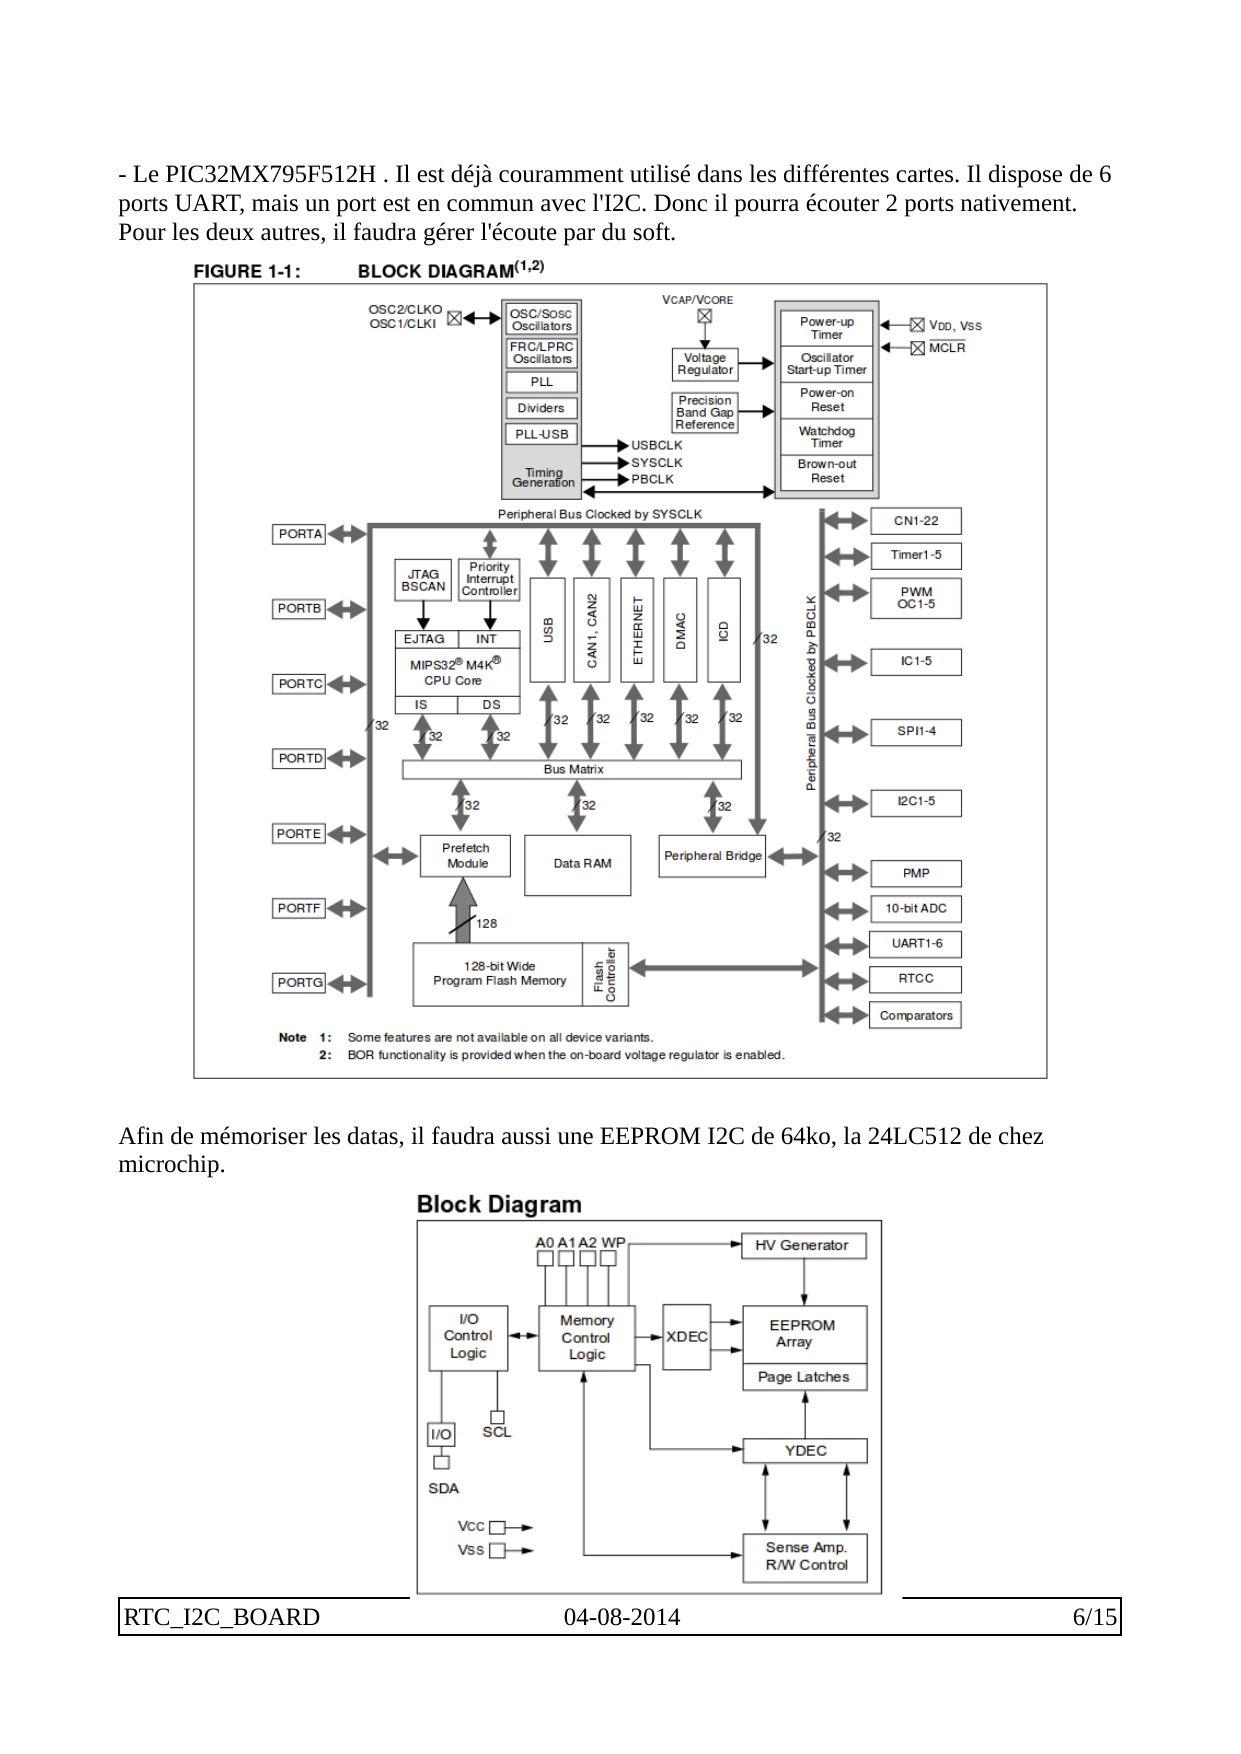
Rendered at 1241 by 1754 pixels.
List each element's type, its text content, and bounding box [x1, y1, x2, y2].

picture [409, 1191, 903, 1600]
text - Le PIC32MX795F512H . Il est déjà couramment utilisé dans les différentes cartes. Il dispose de 6 ports UART, mais un port est en commun avec l'I2C. Donc il pourra écouter 2 ports nativement. Pour les deux autres, il faudra gérer l'écoute par du soft. [118, 159, 1122, 246]
text Afin de mémoriser les datas, il faudra aussi une EEPROM I2C de 64ko, la 24LC512 de chez microchip. [118, 1121, 1122, 1178]
picture [188, 258, 1053, 1080]
